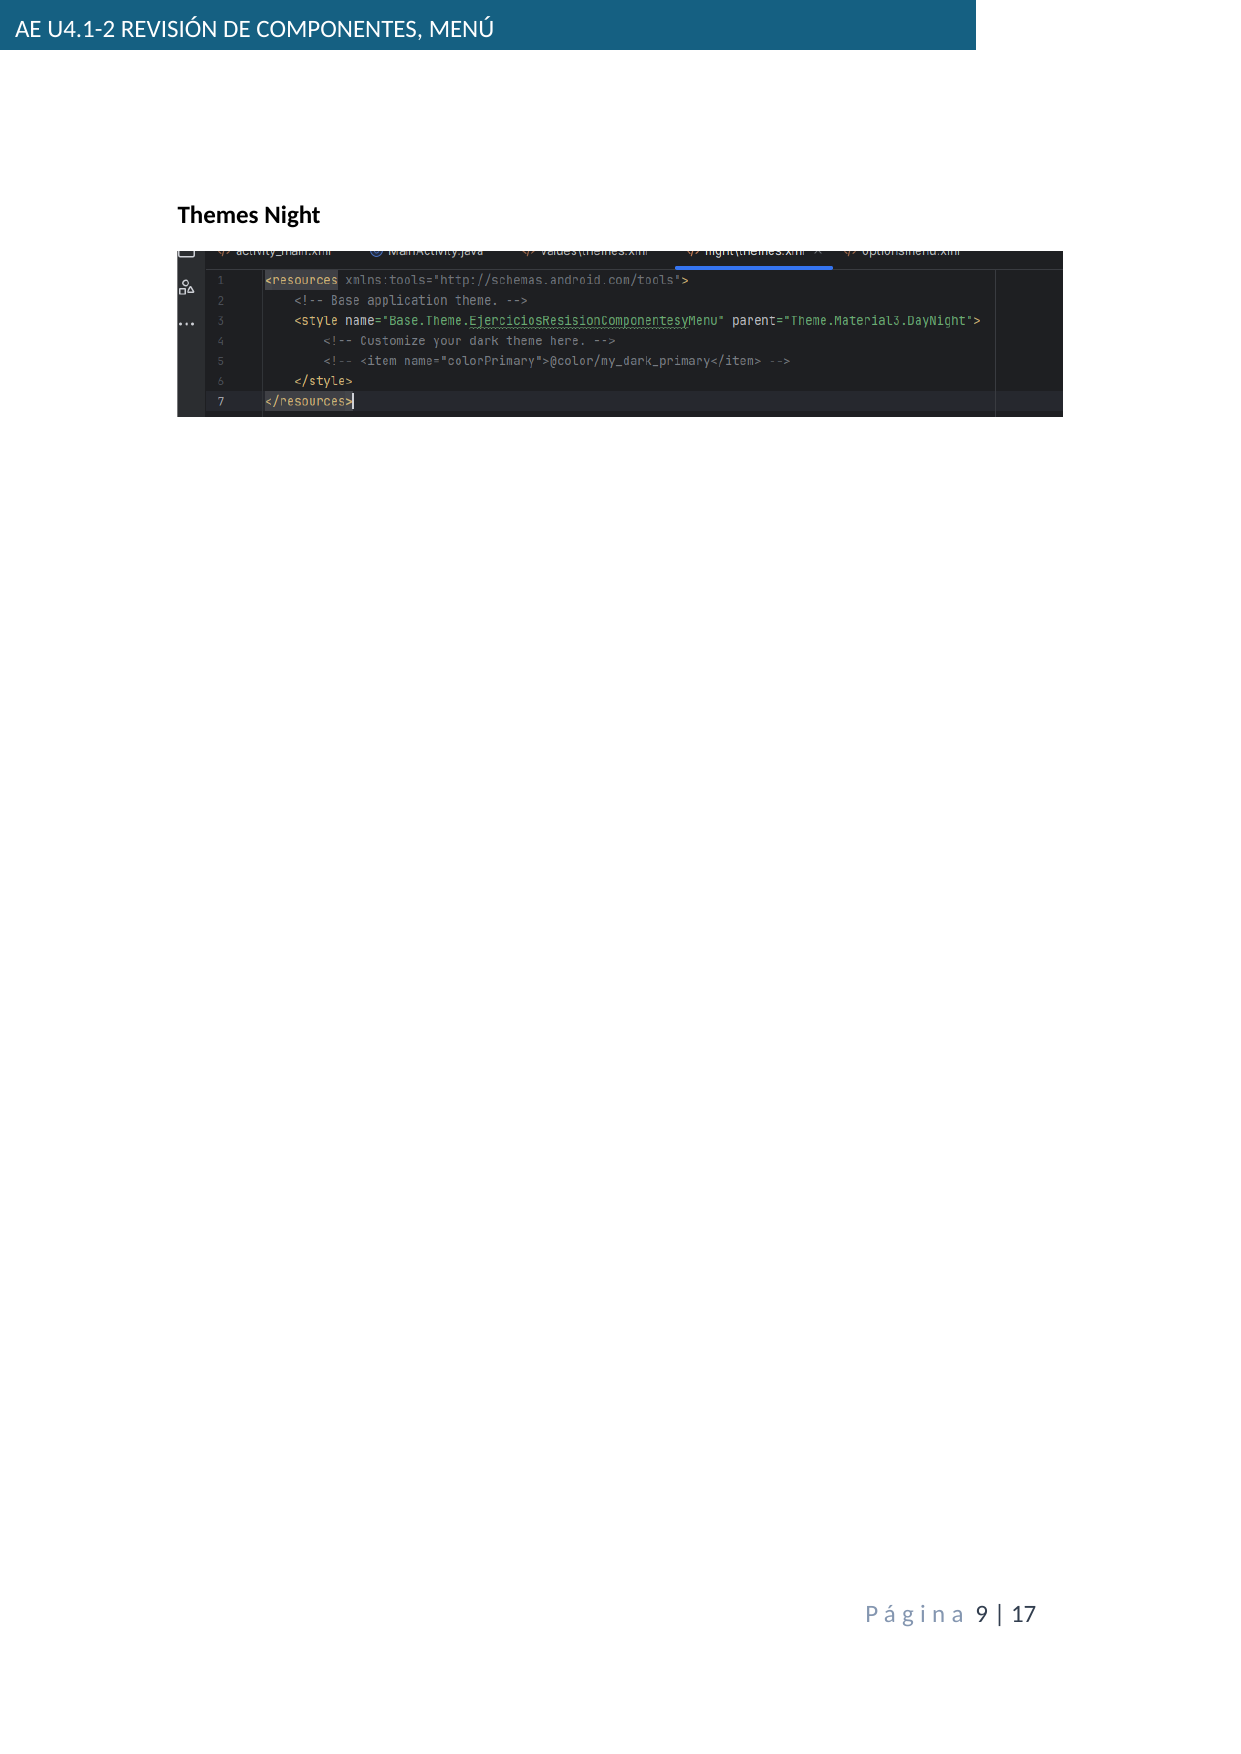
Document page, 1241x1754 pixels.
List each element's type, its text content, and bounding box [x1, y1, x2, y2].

text Themes Night [177, 199, 1063, 230]
